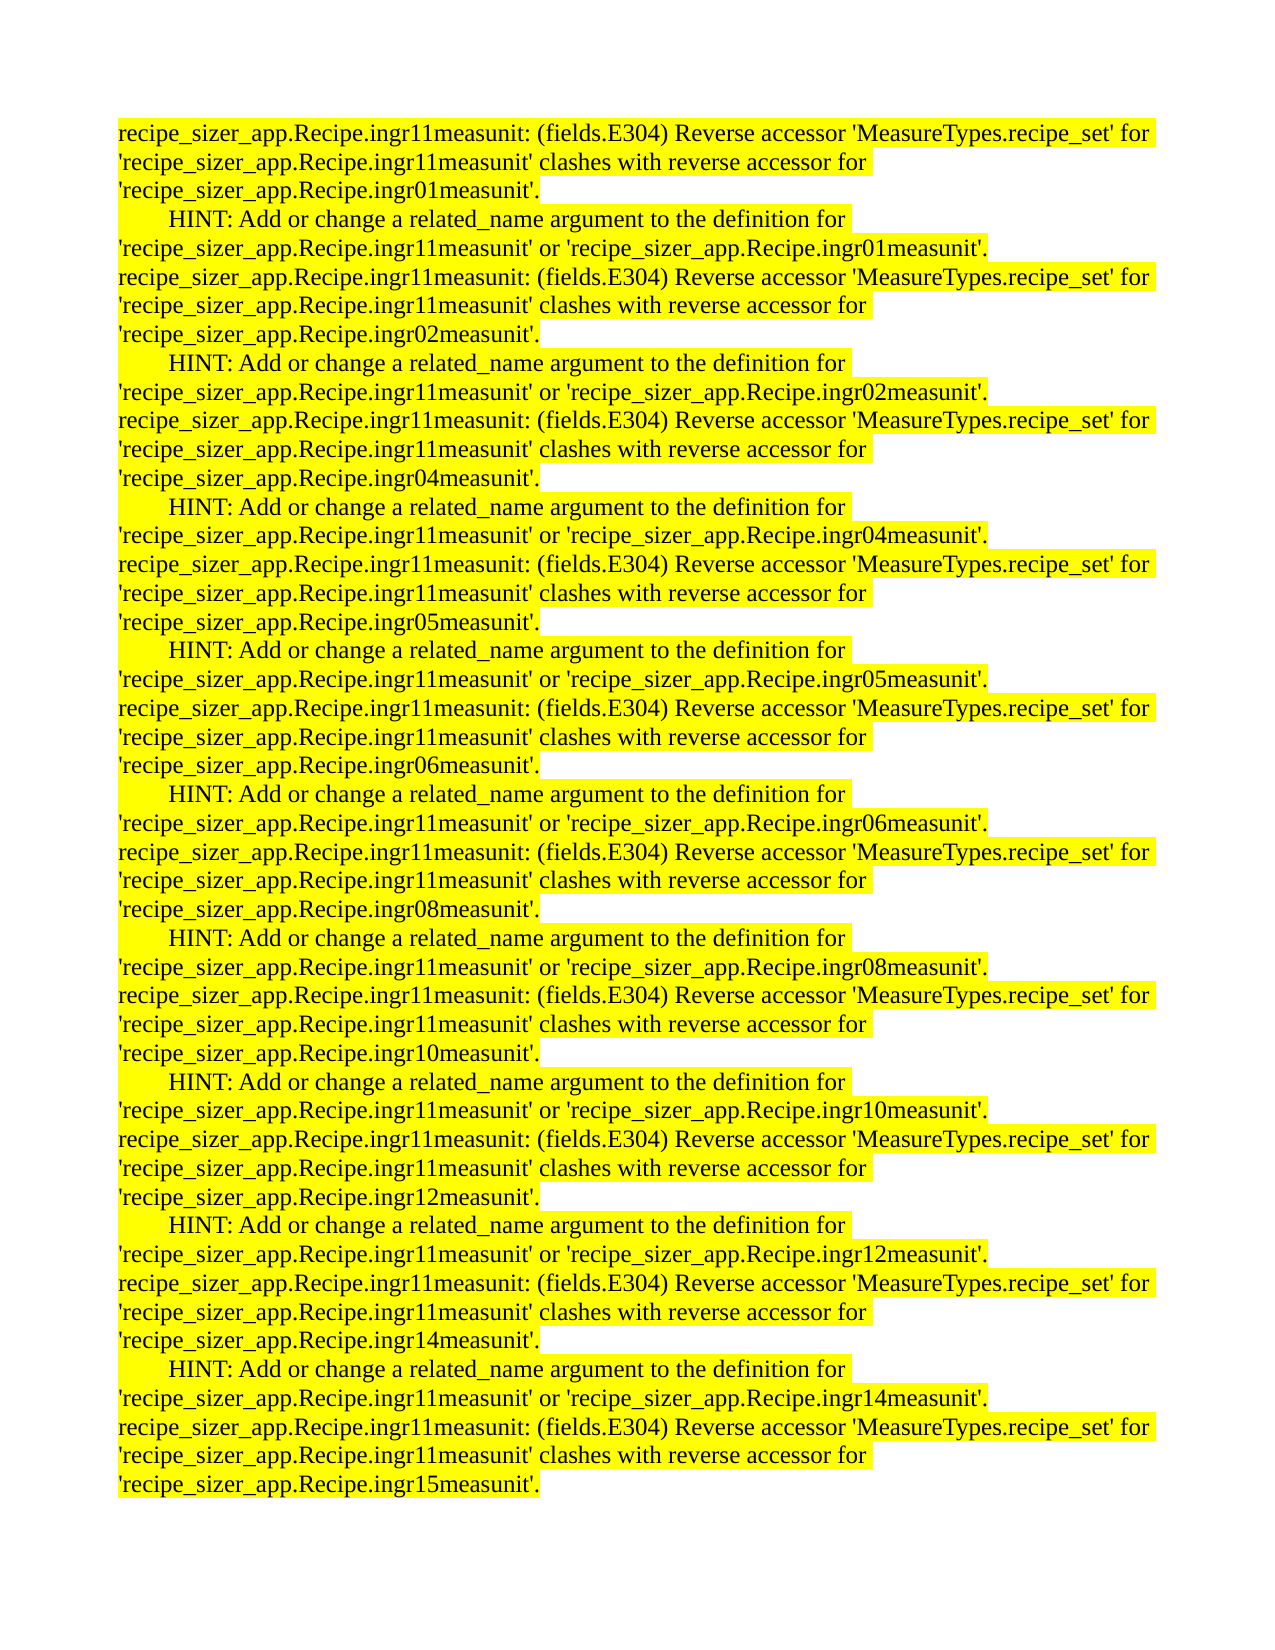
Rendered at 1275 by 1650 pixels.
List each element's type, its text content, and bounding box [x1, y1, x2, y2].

text recipe_sizer_app.Recipe.ingr11measunit: (fields.E304) Reverse accessor 'MeasureTypes.recipe_set' for 'recipe_sizer_app.Recipe.ingr11measunit' clashes with reverse accessor for 'recipe_sizer_app.Recipe.ingr01measunit'. [118, 118, 1157, 204]
text HINT: Add or change a related_name argument to the definition for 'recipe_sizer_app.Recipe.ingr11measunit' or 'recipe_sizer_app.Recipe.ingr12measunit'. [118, 1211, 1157, 1268]
text recipe_sizer_app.Recipe.ingr11measunit: (fields.E304) Reverse accessor 'MeasureTypes.recipe_set' for 'recipe_sizer_app.Recipe.ingr11measunit' clashes with reverse accessor for 'recipe_sizer_app.Recipe.ingr15measunit'. [118, 1412, 1157, 1498]
text recipe_sizer_app.Recipe.ingr11measunit: (fields.E304) Reverse accessor 'MeasureTypes.recipe_set' for 'recipe_sizer_app.Recipe.ingr11measunit' clashes with reverse accessor for 'recipe_sizer_app.Recipe.ingr02measunit'. [118, 262, 1157, 348]
text recipe_sizer_app.Recipe.ingr11measunit: (fields.E304) Reverse accessor 'MeasureTypes.recipe_set' for 'recipe_sizer_app.Recipe.ingr11measunit' clashes with reverse accessor for 'recipe_sizer_app.Recipe.ingr05measunit'. [118, 549, 1157, 636]
text HINT: Add or change a related_name argument to the definition for 'recipe_sizer_app.Recipe.ingr11measunit' or 'recipe_sizer_app.Recipe.ingr08measunit'. [118, 923, 1157, 981]
text recipe_sizer_app.Recipe.ingr11measunit: (fields.E304) Reverse accessor 'MeasureTypes.recipe_set' for 'recipe_sizer_app.Recipe.ingr11measunit' clashes with reverse accessor for 'recipe_sizer_app.Recipe.ingr10measunit'. [118, 981, 1157, 1067]
text HINT: Add or change a related_name argument to the definition for 'recipe_sizer_app.Recipe.ingr11measunit' or 'recipe_sizer_app.Recipe.ingr02measunit'. [118, 348, 1157, 406]
text recipe_sizer_app.Recipe.ingr11measunit: (fields.E304) Reverse accessor 'MeasureTypes.recipe_set' for 'recipe_sizer_app.Recipe.ingr11measunit' clashes with reverse accessor for 'recipe_sizer_app.Recipe.ingr12measunit'. [118, 1124, 1157, 1211]
text HINT: Add or change a related_name argument to the definition for 'recipe_sizer_app.Recipe.ingr11measunit' or 'recipe_sizer_app.Recipe.ingr14measunit'. [118, 1354, 1157, 1412]
text HINT: Add or change a related_name argument to the definition for 'recipe_sizer_app.Recipe.ingr11measunit' or 'recipe_sizer_app.Recipe.ingr04measunit'. [118, 492, 1157, 549]
text recipe_sizer_app.Recipe.ingr11measunit: (fields.E304) Reverse accessor 'MeasureTypes.recipe_set' for 'recipe_sizer_app.Recipe.ingr11measunit' clashes with reverse accessor for 'recipe_sizer_app.Recipe.ingr04measunit'. [118, 406, 1157, 492]
text HINT: Add or change a related_name argument to the definition for 'recipe_sizer_app.Recipe.ingr11measunit' or 'recipe_sizer_app.Recipe.ingr10measunit'. [118, 1067, 1157, 1124]
text HINT: Add or change a related_name argument to the definition for 'recipe_sizer_app.Recipe.ingr11measunit' or 'recipe_sizer_app.Recipe.ingr05measunit'. [118, 636, 1157, 693]
text HINT: Add or change a related_name argument to the definition for 'recipe_sizer_app.Recipe.ingr11measunit' or 'recipe_sizer_app.Recipe.ingr06measunit'. [118, 779, 1157, 837]
text recipe_sizer_app.Recipe.ingr11measunit: (fields.E304) Reverse accessor 'MeasureTypes.recipe_set' for 'recipe_sizer_app.Recipe.ingr11measunit' clashes with reverse accessor for 'recipe_sizer_app.Recipe.ingr08measunit'. [118, 837, 1157, 923]
text HINT: Add or change a related_name argument to the definition for 'recipe_sizer_app.Recipe.ingr11measunit' or 'recipe_sizer_app.Recipe.ingr01measunit'. [118, 204, 1157, 262]
text recipe_sizer_app.Recipe.ingr11measunit: (fields.E304) Reverse accessor 'MeasureTypes.recipe_set' for 'recipe_sizer_app.Recipe.ingr11measunit' clashes with reverse accessor for 'recipe_sizer_app.Recipe.ingr06measunit'. [118, 693, 1157, 779]
text recipe_sizer_app.Recipe.ingr11measunit: (fields.E304) Reverse accessor 'MeasureTypes.recipe_set' for 'recipe_sizer_app.Recipe.ingr11measunit' clashes with reverse accessor for 'recipe_sizer_app.Recipe.ingr14measunit'. [118, 1268, 1157, 1354]
